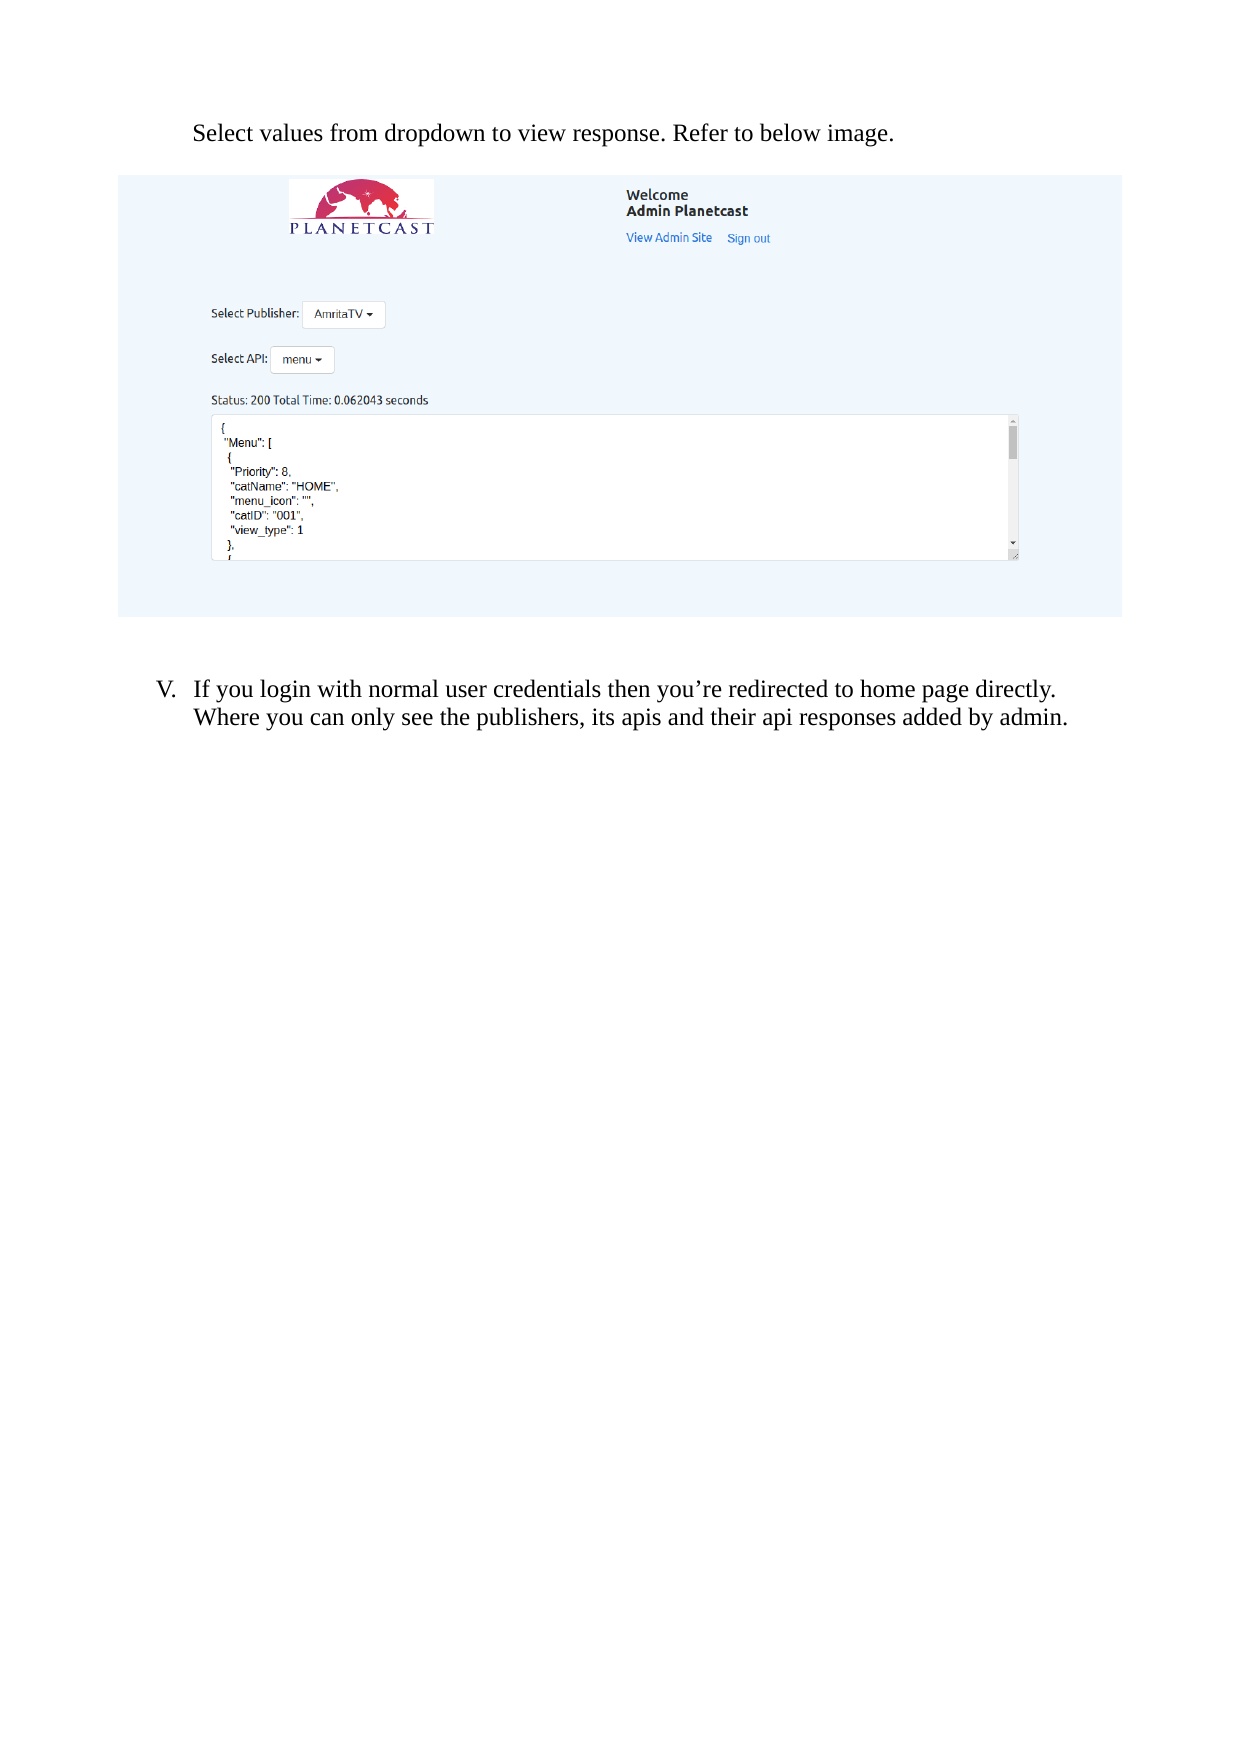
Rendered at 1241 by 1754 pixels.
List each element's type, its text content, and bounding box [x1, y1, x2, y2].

text Select values from dropdown to view response. Refer to below image. [118, 118, 1122, 147]
picture [118, 175, 1123, 617]
list If you login with normal user credentials then you’re redirected to home page directly. Where you can only see the publishers, its apis and their api responses added by admin. [156, 674, 1122, 731]
